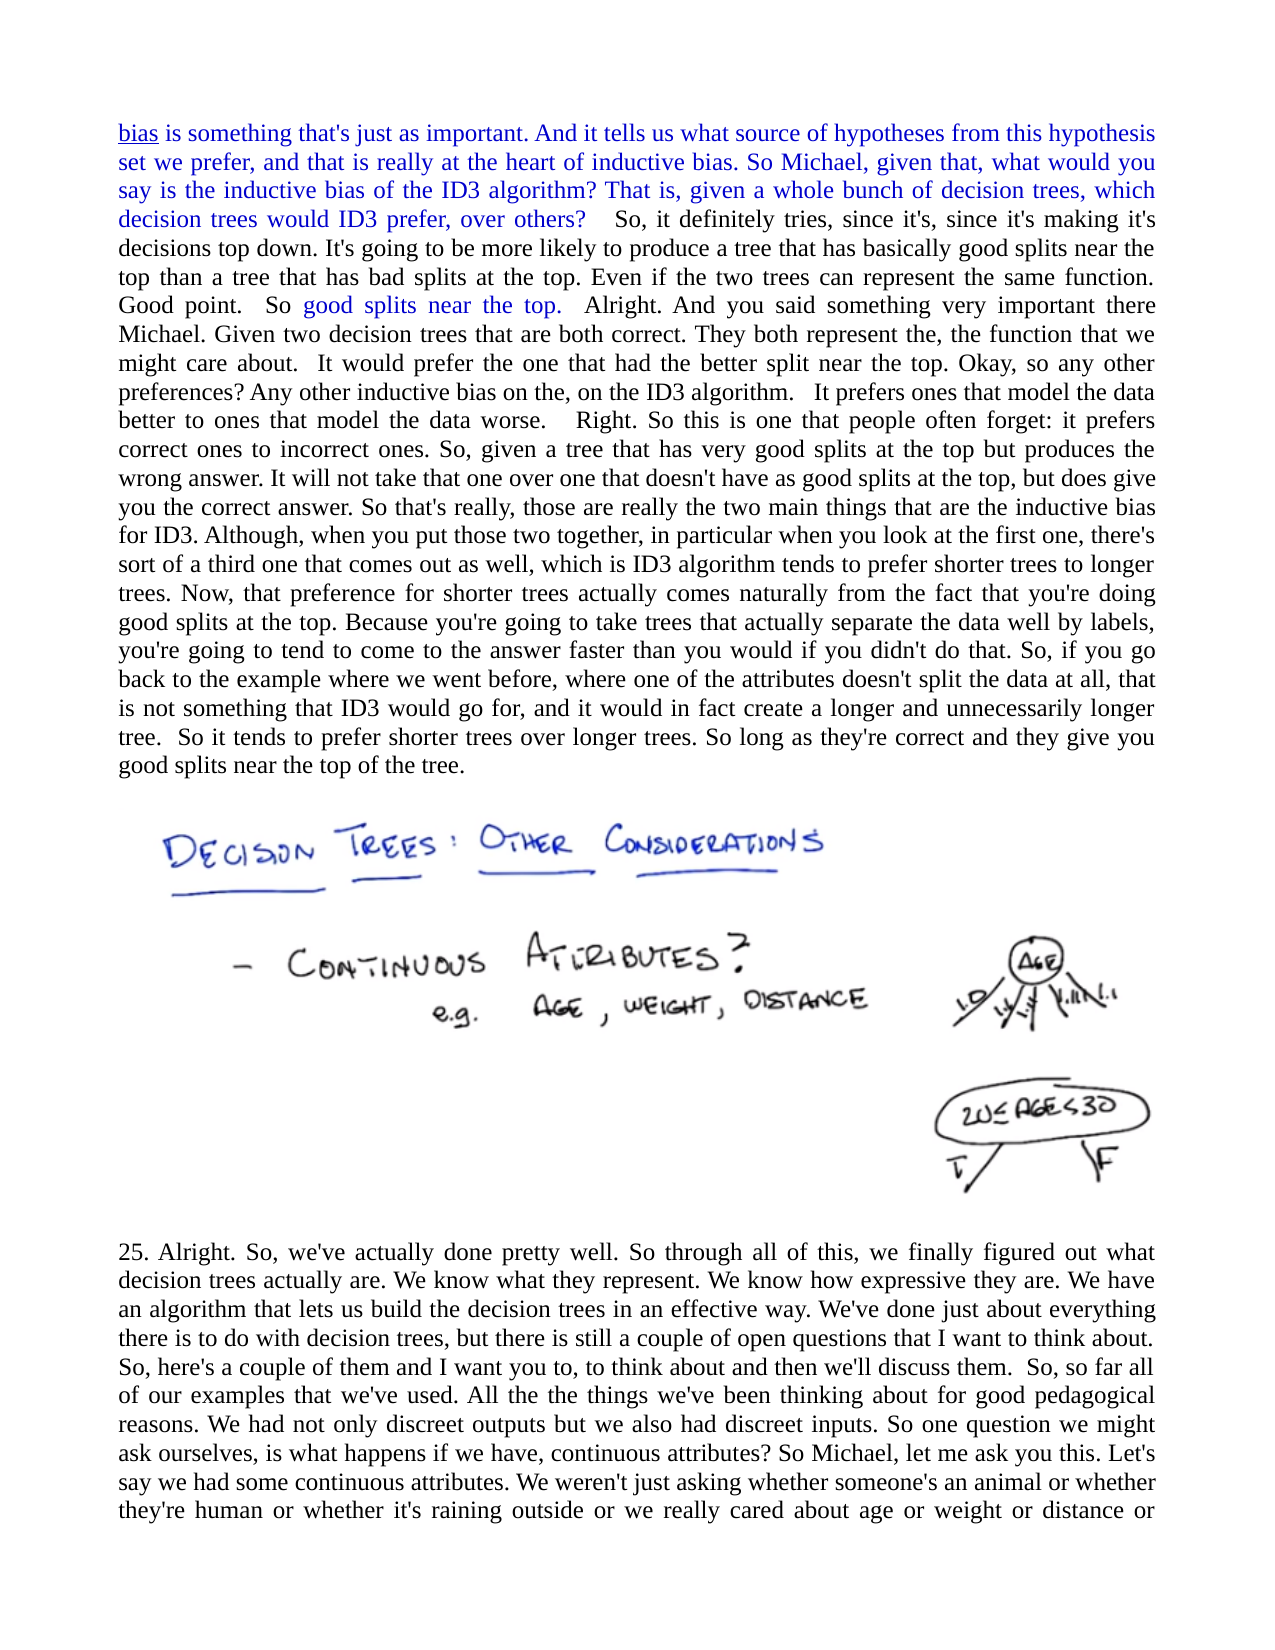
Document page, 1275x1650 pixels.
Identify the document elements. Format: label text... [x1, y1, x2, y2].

text bias is something that's just as important. And it tells us what source of hypotheses from this hypothesis set we prefer, and that is really at the heart of inductive bias. So Michael, given that, what would you say is the inductive bias of the ID3 algorithm? That is, given a whole bunch of decision trees, which decision trees would ID3 prefer, over others? So, it definitely tries, since it's, since it's making it's decisions top down. It's going to be more likely to produce a tree that has basically good splits near the top than a tree that has bad splits at the top. Even if the two trees can represent the same function. Good point. So good splits near the top. Alright. And you said something very important there Michael. Given two decision trees that are both correct. They both represent the, the function that we might care about. It would prefer the one that had the better split near the top. Okay, so any other preferences? Any other inductive bias on the, on the ID3 algorithm. It prefers ones that model the data better to ones that model the data worse. Right. So this is one that people often forget: it prefers correct ones to incorrect ones. So, given a tree that has very good splits at the top but produces the wrong answer. It will not take that one over one that doesn't have as good splits at the top, but does give you the correct answer. So that's really, those are really the two main things that are the inductive bias for ID3. Although, when you put those two together, in particular when you look at the first one, there's sort of a third one that comes out as well, which is ID3 algorithm tends to prefer shorter trees to longer trees. Now, that preference for shorter trees actually comes naturally from the fact that you're doing good splits at the top. Because you're going to take trees that actually separate the data well by labels, you're going to tend to come to the answer faster than you would if you didn't do that. So, if you go back to the example where we went before, where one of the attributes doesn't split the data at all, that is not something that ID3 would go for, and it would in fact create a longer and unnecessarily longer tree. So it tends to prefer shorter trees over longer trees. So long as they're correct and they give you good splits near the top of the tree. [118, 118, 1157, 779]
picture [118, 808, 1157, 1208]
text 25. Alright. So, we've actually done pretty well. So through all of this, we finally figured out what decision trees actually are. We know what they represent. We know how expressive they are. We have an algorithm that lets us build the decision trees in an effective way. We've done just about everything there is to do with decision trees, but there is still a couple of open questions that I want to think about. So, here's a couple of them and I want you to, to think about and then we'll discuss them. So, so far all of our examples that we've used. All the the things we've been thinking about for good pedagogical reasons. We had not only discreet outputs but we also had discreet inputs. So one question we might ask ourselves, is what happens if we have, continuous attributes? So Michael, let me ask you this. Let's say we had some continuous attributes. We weren't just asking whether someone's an animal or whether they're human or whether it's raining outside or we really cared about age or weight or distance or [118, 1237, 1157, 1524]
